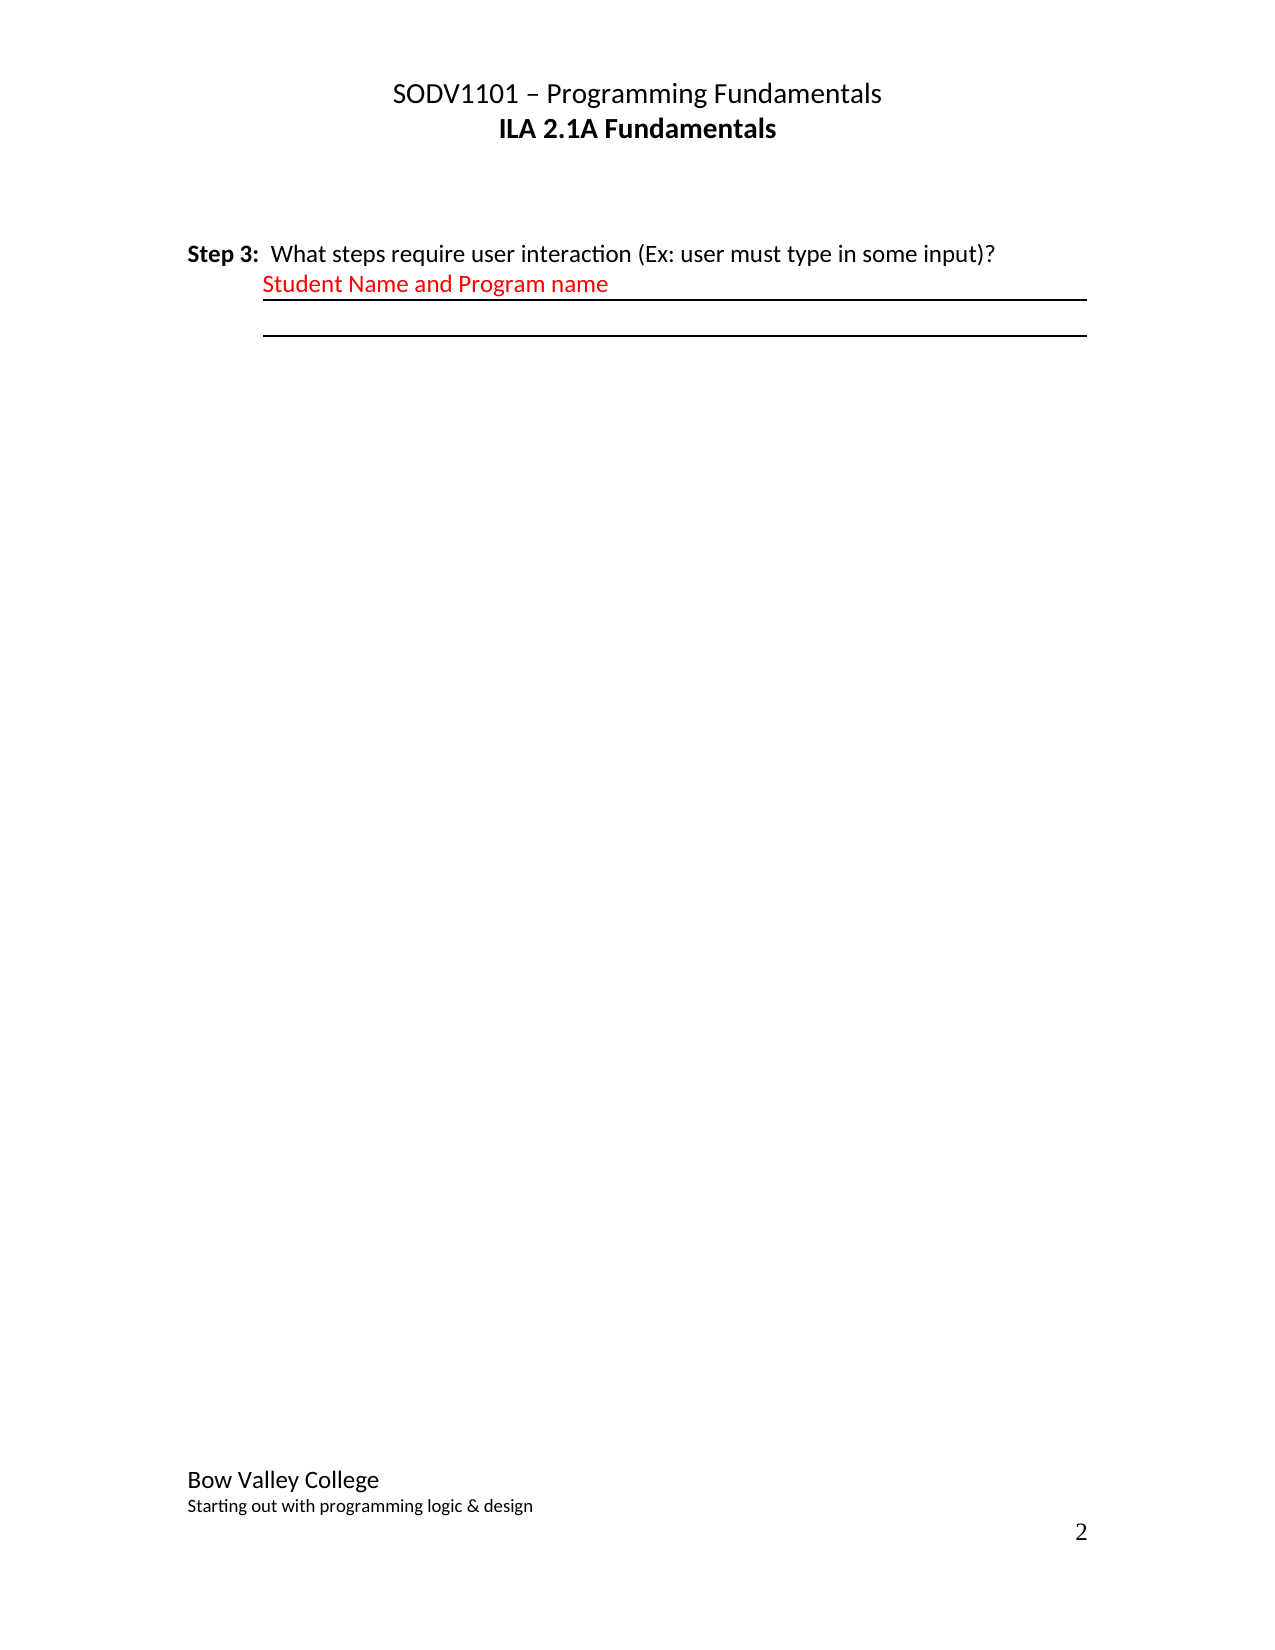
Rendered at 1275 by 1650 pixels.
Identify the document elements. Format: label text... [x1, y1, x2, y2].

text Step 3: What steps require user interaction (Ex: user must type in some input)? [187, 238, 1087, 268]
text Student Name and Program name [262, 268, 1087, 299]
